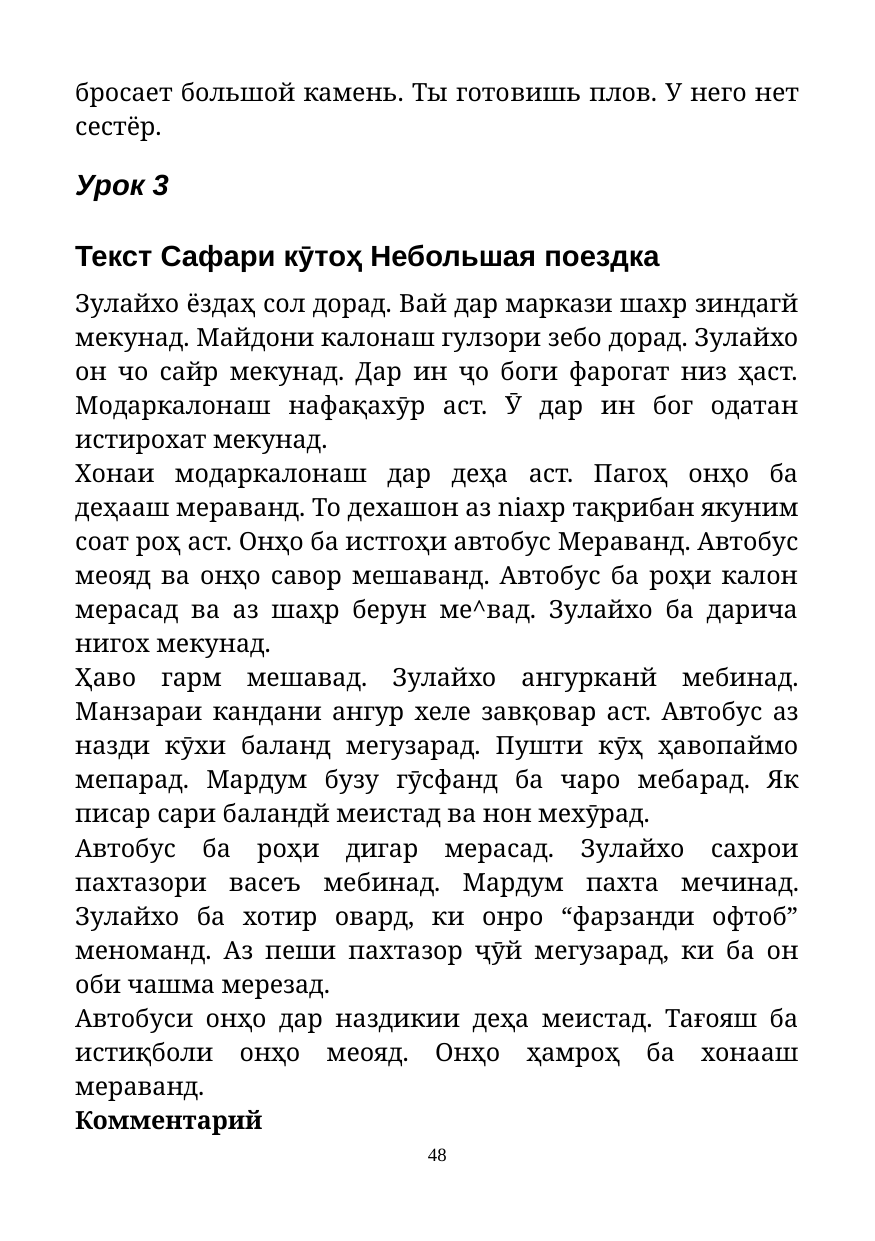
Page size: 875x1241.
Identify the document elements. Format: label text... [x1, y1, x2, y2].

text Хонаи модаркалонаш дар деҳа аст. Пагоҳ онҳо ба деҳааш мераванд. То дехашон аз niaxp тақрибан якуним соат роҳ аст. Онҳо ба истгоҳи автобус Мераванд. Автобус меояд ва онҳо савор мешаванд. Автобус ба роҳи калон мерасад ва аз шаҳр берун ме^вад. Зулайхо ба дарича нигох мекунад. [75, 456, 799, 660]
text Комментарий [75, 1103, 799, 1137]
text Автобус ба роҳи дигар мерасад. Зулайхо сахрои пахтазори васеъ ме­бинад. Мардум пахта мечинад. Зулайхо ба хотир овард, ки онро “фарзанди офтоб” меноманд. Аз пеши пахтазор ҷӯй мегузарад, ки ба он оби чашма мерезад. [75, 830, 799, 1001]
text Ҳаво гарм мешавад. Зулайхо ангурканй мебинад. Манзараи кандани ангур хеле завқовар аст. Автобус аз назди кӯхи баланд мегузарад. Пушти кӯҳ ҳавопаймо мепарад. Мардум бузу гӯсфанд ба чаро меба­рад. Як писар сари баландй меистад ва нон мехӯрад. [75, 660, 799, 830]
text Автобуси онҳо дар наздикии деҳа меистад. Тағояш ба истиқболи онҳо меояд. Онҳо ҳамроҳ ба хонааш мераванд. [75, 1001, 799, 1103]
subtitle Урок 3 [75, 168, 799, 202]
subtitle Текст Сафари кӯтоҳ Небольшая поездка [75, 239, 799, 273]
text бросает большой камень. Ты гото­вишь плов. У него нет сестёр. [75, 75, 799, 143]
text Зулайхо ёздаҳ сол дорад. Вай дар маркази шахр зиндагй мекунад. Майдони калонаш гулзори зебо дорад. Зулайхо он чо сайр мекунад. Дар ин ҷо боги фарогат низ ҳаст. Модаркалонаш нафақахӯр аст. Ӯ дар ин бог одатан истирохат мекунад. [75, 285, 799, 456]
